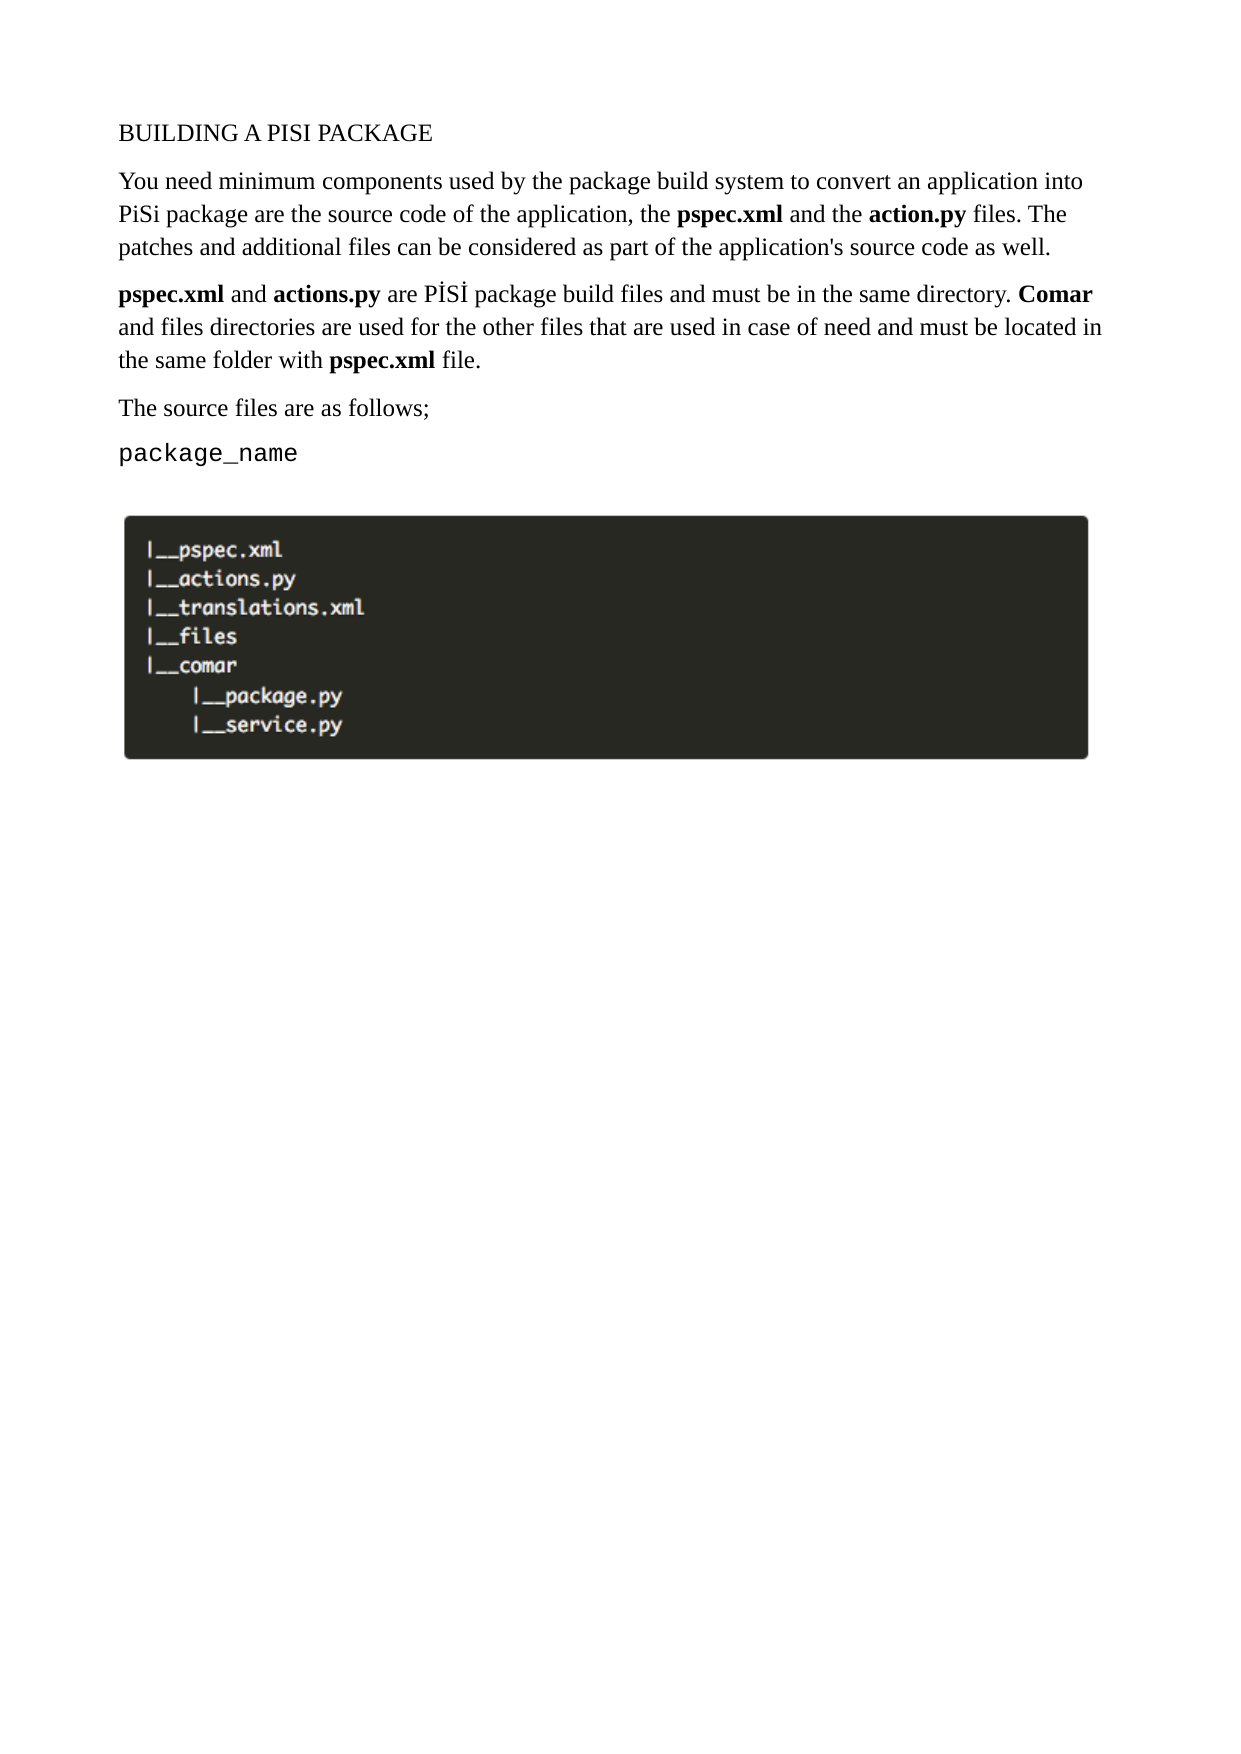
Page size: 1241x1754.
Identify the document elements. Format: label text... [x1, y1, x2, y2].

text BUILDING A PISI PACKAGE [118, 118, 1122, 147]
text You need minimum components used by the package build system to convert an application into PiSi package are the source code of the application, the pspec.xml and the action.py files. The patches and additional files can be considered as part of the application's source code as well. [118, 166, 1122, 261]
text package_name [118, 441, 1122, 469]
text pspec.xml and actions.py are PİSİ package build files and must be in the same directory. Comar and files directories are used for the other files that are used in case of need and must be located in the same folder with pspec.xml file. [118, 279, 1122, 374]
picture [117, 510, 1096, 767]
text The source files are as follows; [118, 393, 1122, 422]
